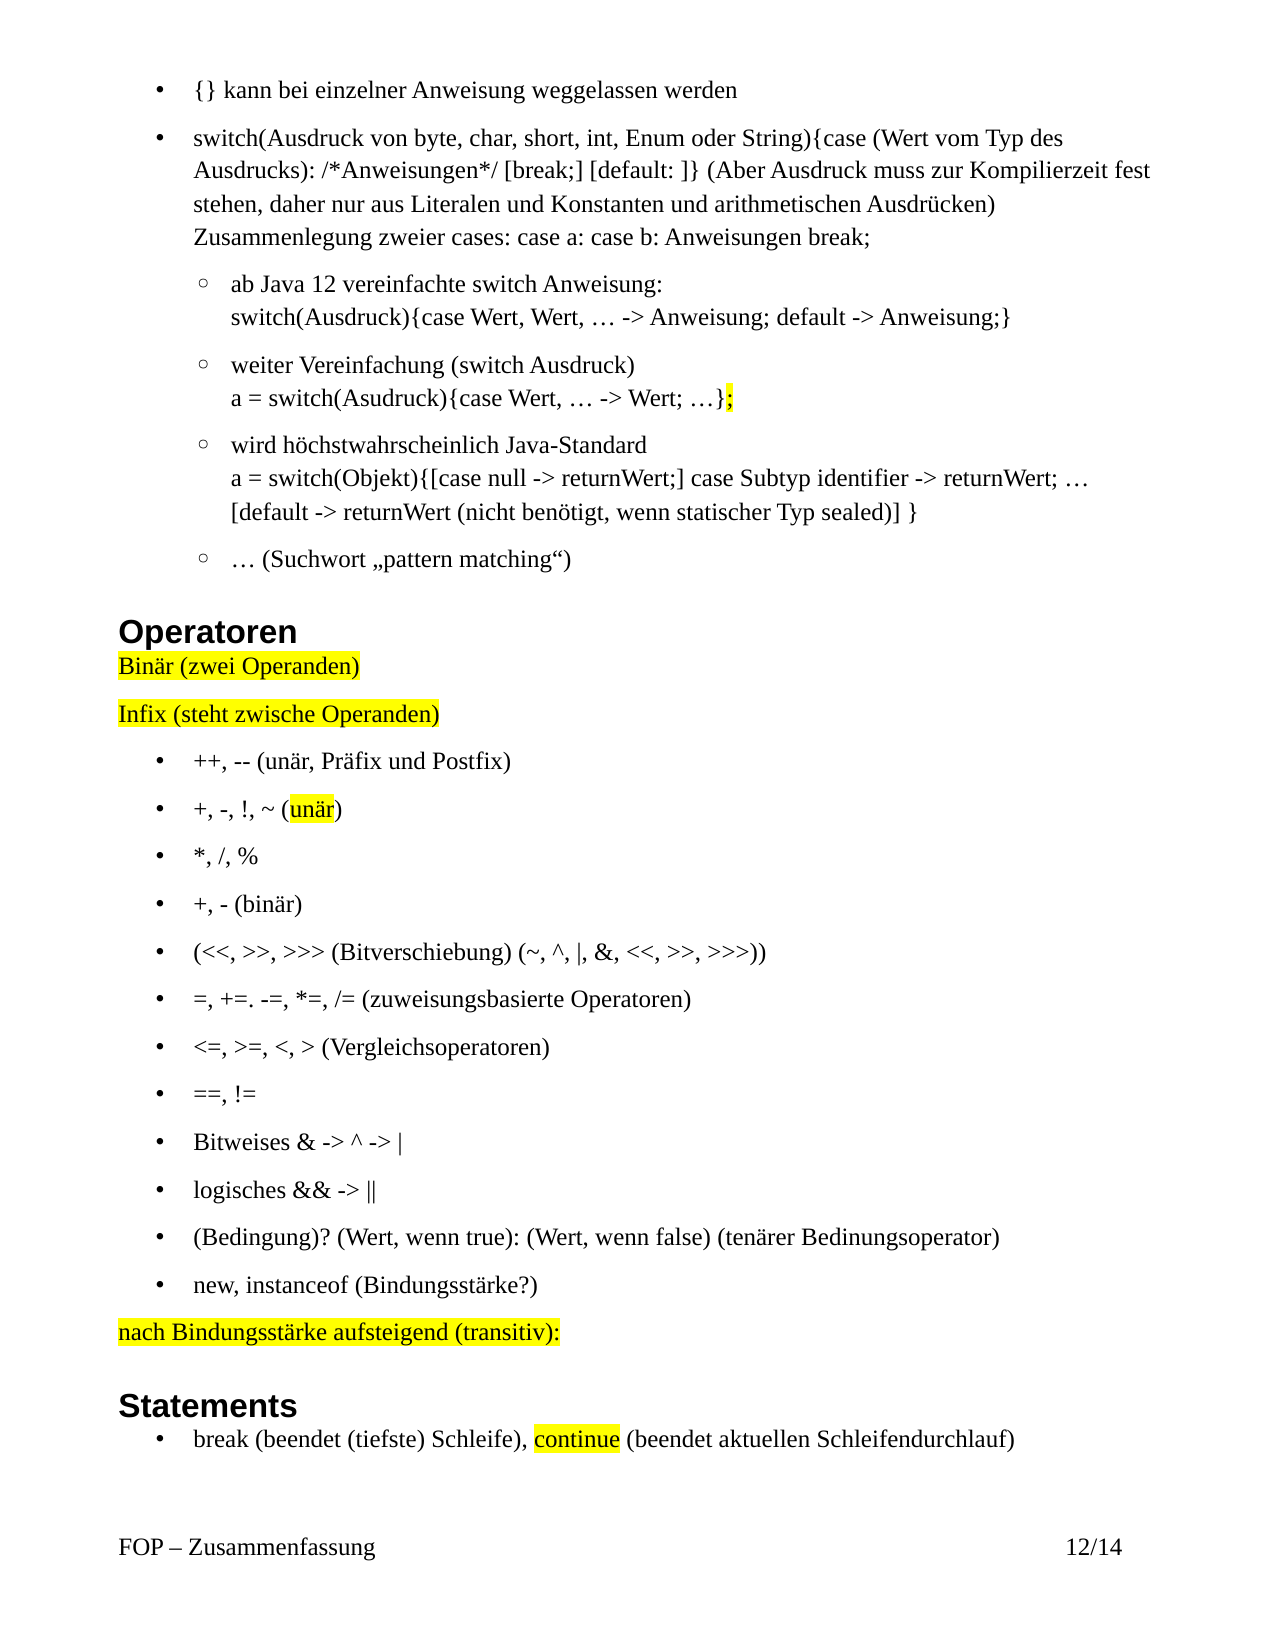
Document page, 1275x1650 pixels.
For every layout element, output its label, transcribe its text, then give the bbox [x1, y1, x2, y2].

list +, -, !, ~ (unär) [156, 794, 1157, 823]
list ++, -- (unär, Präfix und Postfix) [156, 746, 1157, 775]
list new, instanceof (Bindungsstärke?) [156, 1270, 1157, 1299]
list wird höchstwahrscheinlich Java-Standard a = switch(Objekt){[case null -> returnWert;] case Subtyp identifier -> returnWert; … [default -> returnWert (nicht benötigt, wenn statischer Typ sealed)] } [193, 431, 1157, 525]
list weiter Vereinfachung (switch Ausdruck) a = switch(Asudruck){case Wert, … -> Wert; …}; [193, 350, 1157, 412]
list (Bedingung)? (Wert, wenn true): (Wert, wenn false) (tenärer Bedinungsoperator) [156, 1222, 1157, 1251]
list ==, != [156, 1079, 1157, 1108]
list logisches && -> || [156, 1175, 1157, 1203]
list (<<, >>, >>> (Bitverschiebung) (~, ^, |, &, <<, >>, >>>)) [156, 937, 1157, 965]
list switch(Ausdruck von byte, char, short, int, Enum oder String){case (Wert vom Typ des Ausdrucks): /*Anweisungen*/ [break;] [default: ]} (Aber Ausdruck muss zur Kompilierzeit fest stehen, daher nur aus Literalen und Konstanten und arithmetischen Ausdrücken) Zusammenlegung zweier cases: case a: case b: Anweisungen break; [156, 123, 1157, 250]
list +, - (binär) [156, 889, 1157, 918]
list Bitweises & -> ^ -> | [156, 1127, 1157, 1156]
list *, /, % [156, 841, 1157, 870]
list =, +=. -=, *=, /= (zuweisungsbasierte Operatoren) [156, 984, 1157, 1013]
subtitle Statements [118, 1386, 1157, 1424]
list ab Java 12 vereinfachte switch Anweisung: switch(Ausdruck){case Wert, Wert, … -> Anweisung; default -> Anweisung;} [193, 269, 1157, 331]
subtitle Operatoren [118, 613, 1157, 651]
list break (beendet (tiefste) Schleife), continue (beendet aktuellen Schleifendurchlauf) [156, 1424, 1157, 1453]
list <=, >=, <, > (Vergleichsoperatoren) [156, 1032, 1157, 1061]
text nach Bindungsstärke aufsteigend (transitiv): [118, 1317, 1157, 1346]
list … (Suchwort „pattern matching“) [193, 544, 1157, 573]
text Infix (steht zwische Operanden) [118, 699, 1157, 727]
list {} kann bei einzelner Anweisung weggelassen werden [156, 75, 1157, 104]
text Binär (zwei Operanden) [118, 651, 1157, 680]
